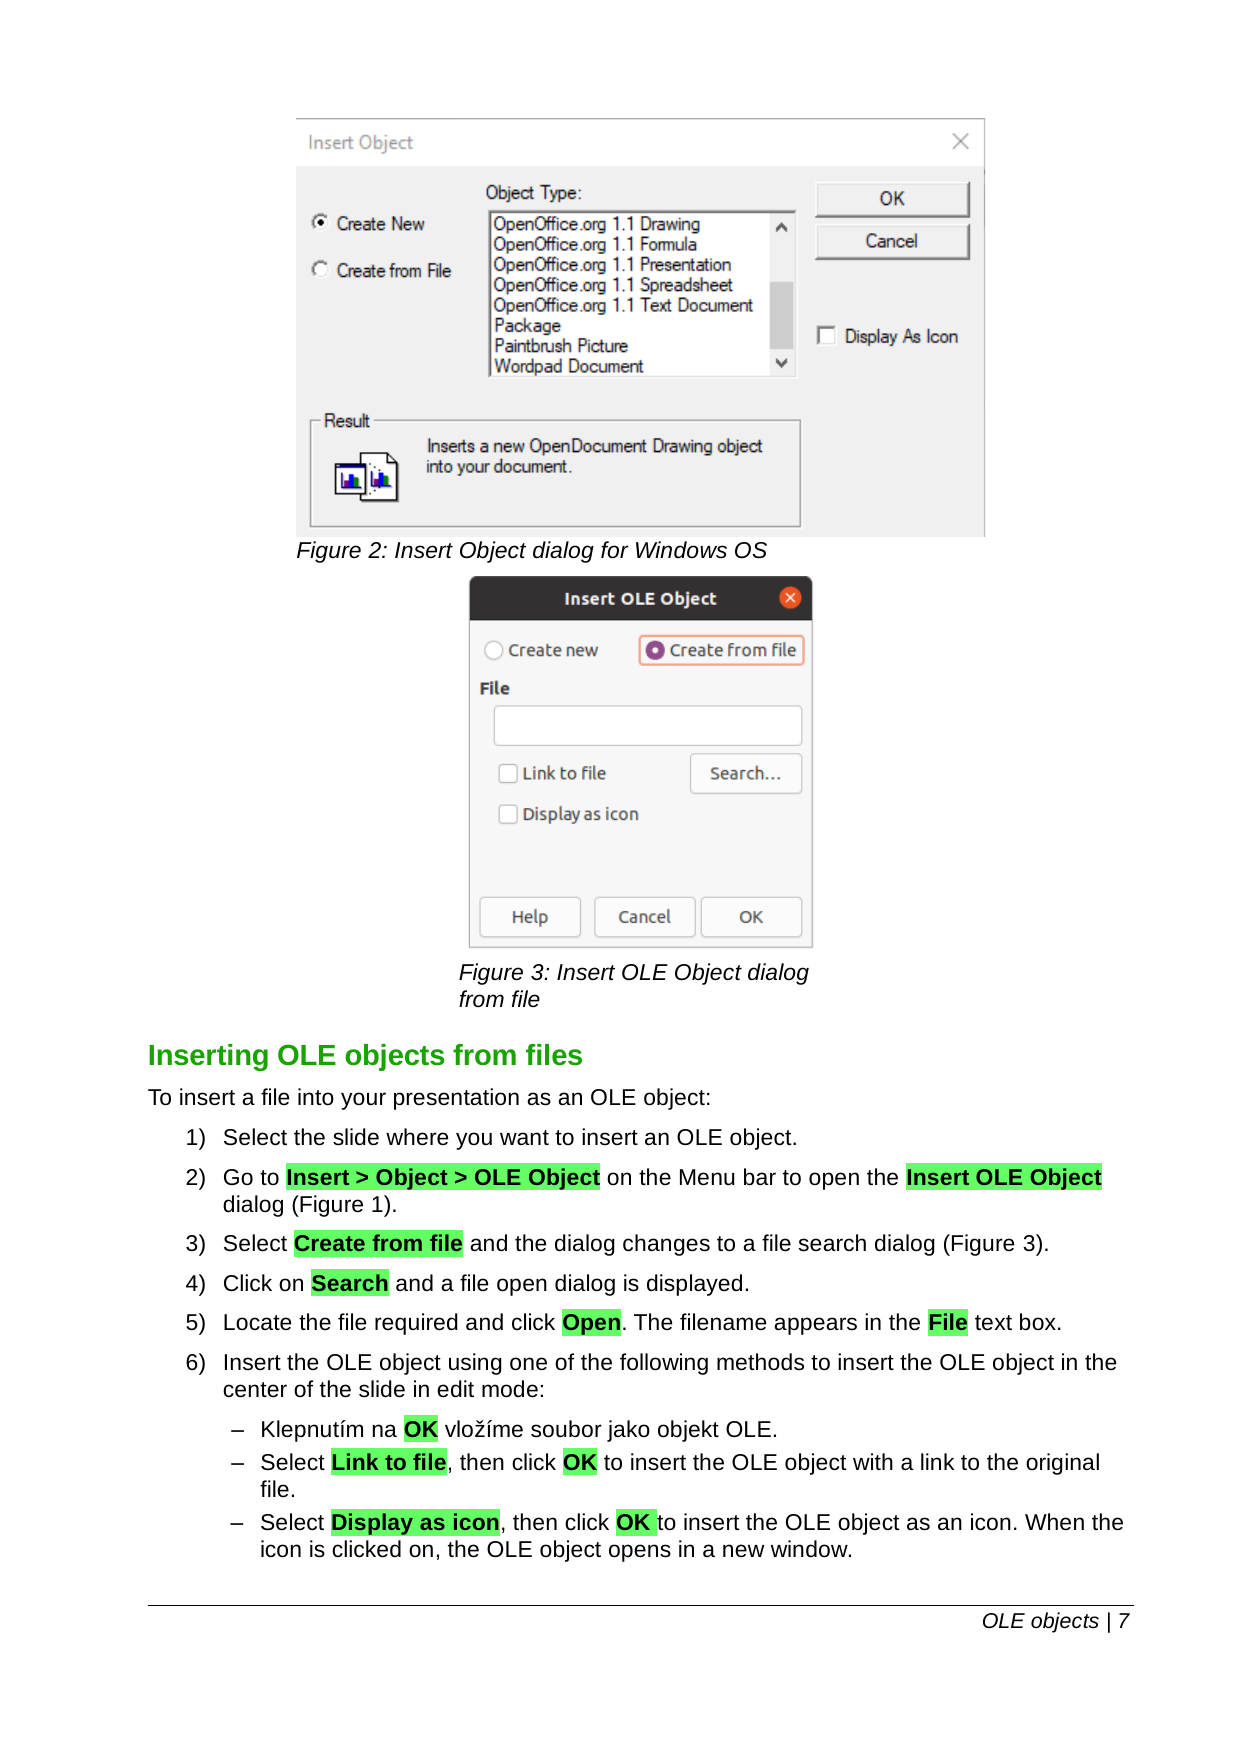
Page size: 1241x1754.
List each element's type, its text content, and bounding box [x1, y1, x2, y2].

text To insert a file into your presentation as an OLE object: [148, 1084, 1134, 1111]
list Locate the file required and click Open. The filename appears in the File text box. [621, 1309, 928, 1336]
list Klepnutím na OK vložíme soubor jako objekt OLE. [231, 1415, 404, 1442]
list Click on Search and a file open dialog is displayed. [389, 1269, 1134, 1296]
list Go to Insert > Object > OLE Object on the Menu bar to open the Insert OLE Object dialog (Figure 1). [206, 1163, 1134, 1217]
list Select Link to file, then click OK to insert the OLE object with a link to the original file. [231, 1448, 1134, 1502]
subtitle Inserting OLE objects from files [148, 1038, 1134, 1071]
text Figure 3: Insert OLE Object dialog from file [458, 959, 823, 1013]
picture [296, 118, 986, 537]
list Insert the OLE object using one of the following methods to insert the OLE object in the center of the slide in edit mode: [206, 1348, 1134, 1402]
list Select Display as icon, then click OK to insert the OLE object as an icon. When the icon is clicked on, the OLE object opens in a new window. [230, 1509, 1134, 1563]
list Locate the file required and click Open. The filename appears in the File text box. [968, 1309, 1134, 1336]
list Locate the file required and click Open. The filename appears in the File text box. [206, 1309, 562, 1336]
picture [458, 576, 824, 959]
list Select Create from file and the dialog changes to a file search dialog (Figure 3). [206, 1229, 1134, 1257]
list Select the slide where you want to insert an OLE object. [206, 1123, 1134, 1150]
list Click on Search and a file open dialog is displayed. [206, 1269, 311, 1296]
text Figure 2: Insert Object dialog for Windows OS [296, 537, 985, 564]
list Klepnutím na OK vložíme soubor jako objekt OLE. [438, 1415, 1134, 1442]
